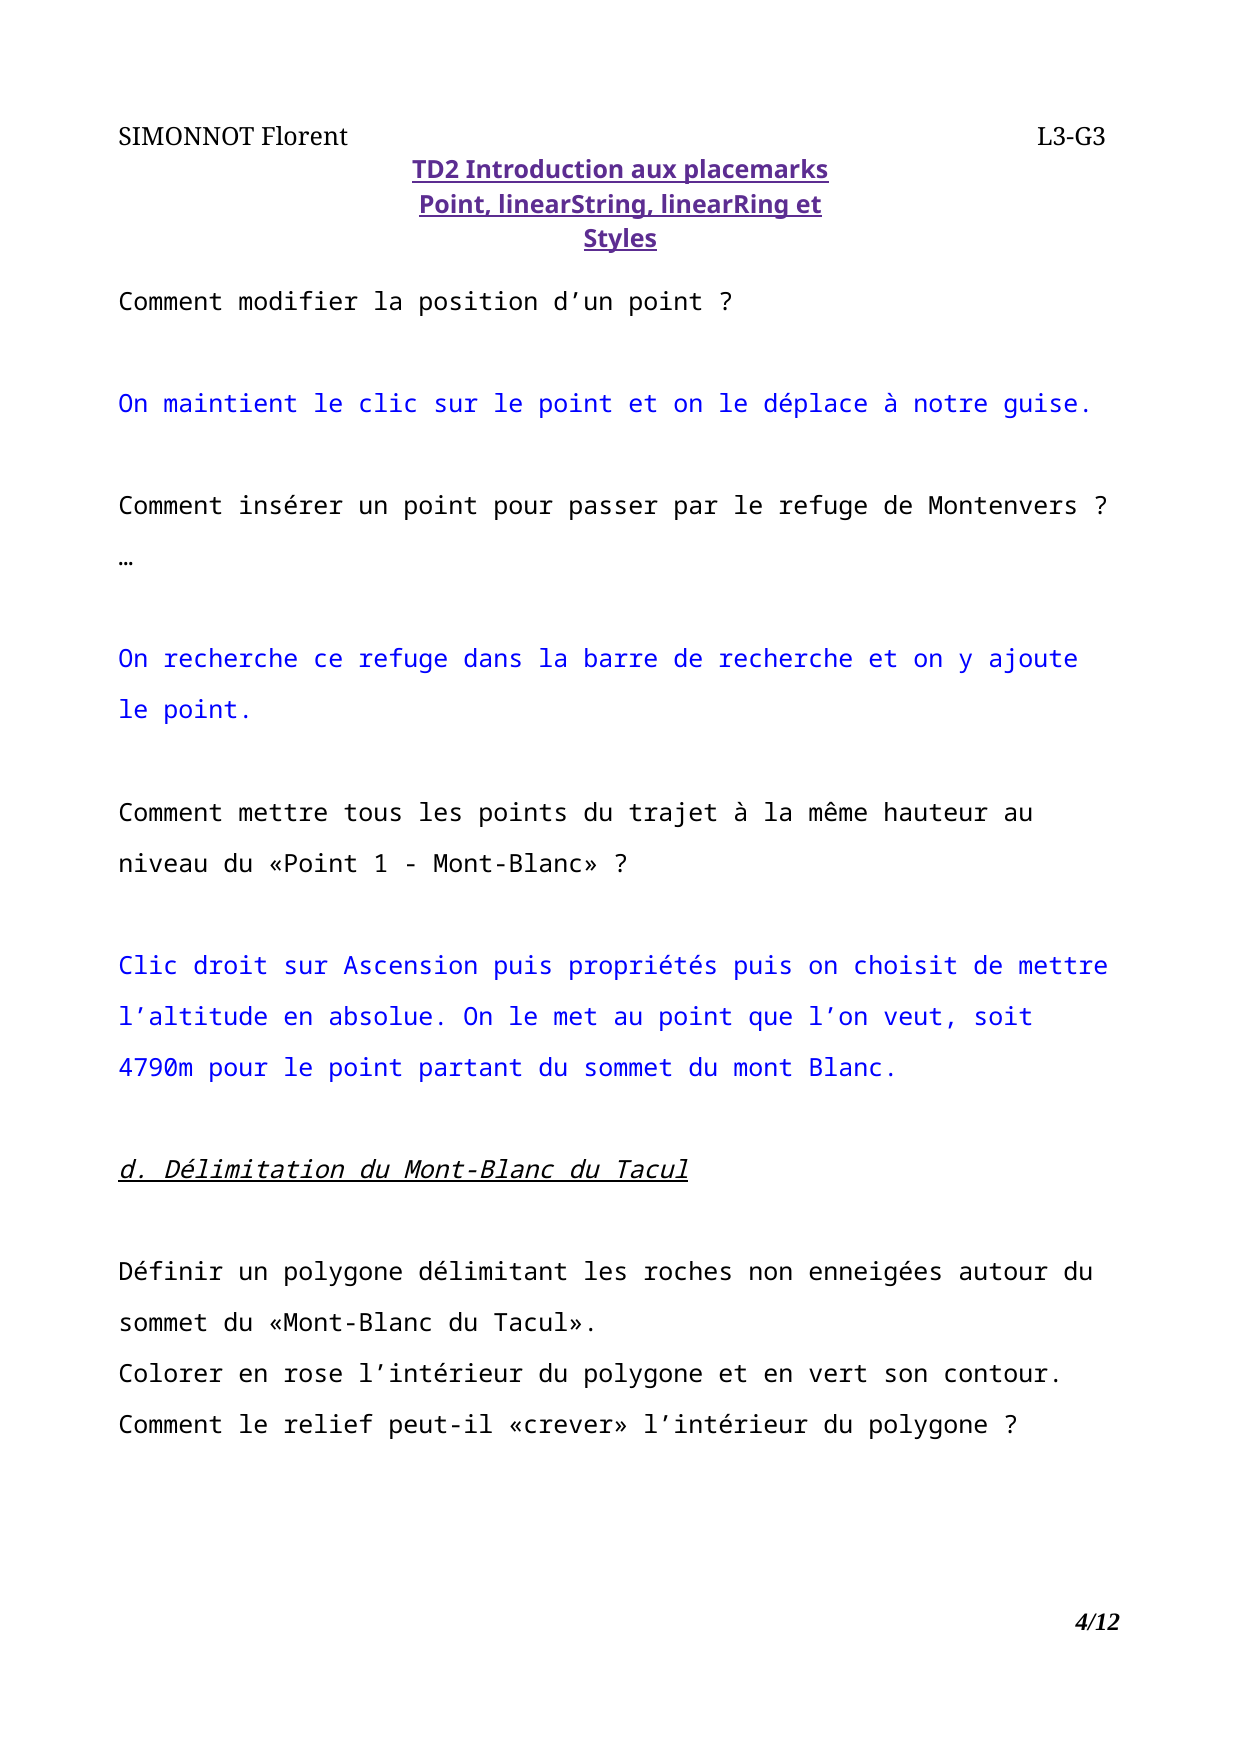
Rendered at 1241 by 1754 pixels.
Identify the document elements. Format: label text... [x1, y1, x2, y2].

text Comment modifier la position d’un point ? [118, 284, 1122, 318]
text Colorer en rose l’intérieur du polygone et en vert son contour. [118, 1356, 1122, 1390]
text Définir un polygone délimitant les roches non enneigées autour du sommet du «Mont-Blanc du Tacul». [118, 1254, 1122, 1339]
text On maintient le clic sur le point et on le déplace à notre guise. [118, 386, 1122, 420]
text d. Délimitation du Mont-Blanc du Tacul [118, 1152, 1122, 1186]
text Comment le relief peut-il «crever» l’intérieur du polygone ? [118, 1407, 1122, 1441]
text Clic droit sur Ascension puis propriétés puis on choisit de mettre l’altitude en absolue. On le met au point que l’on veut, soit 4790m pour le point partant du sommet du mont Blanc. [118, 947, 1122, 1083]
text Comment mettre tous les points du trajet à la même hauteur au niveau du «Point 1 - Mont-Blanc» ? [118, 794, 1122, 879]
text Comment insérer un point pour passer par le refuge de Montenvers ? … [118, 488, 1122, 573]
text On recherche ce refuge dans la barre de recherche et on y ajoute le point. [118, 641, 1122, 726]
